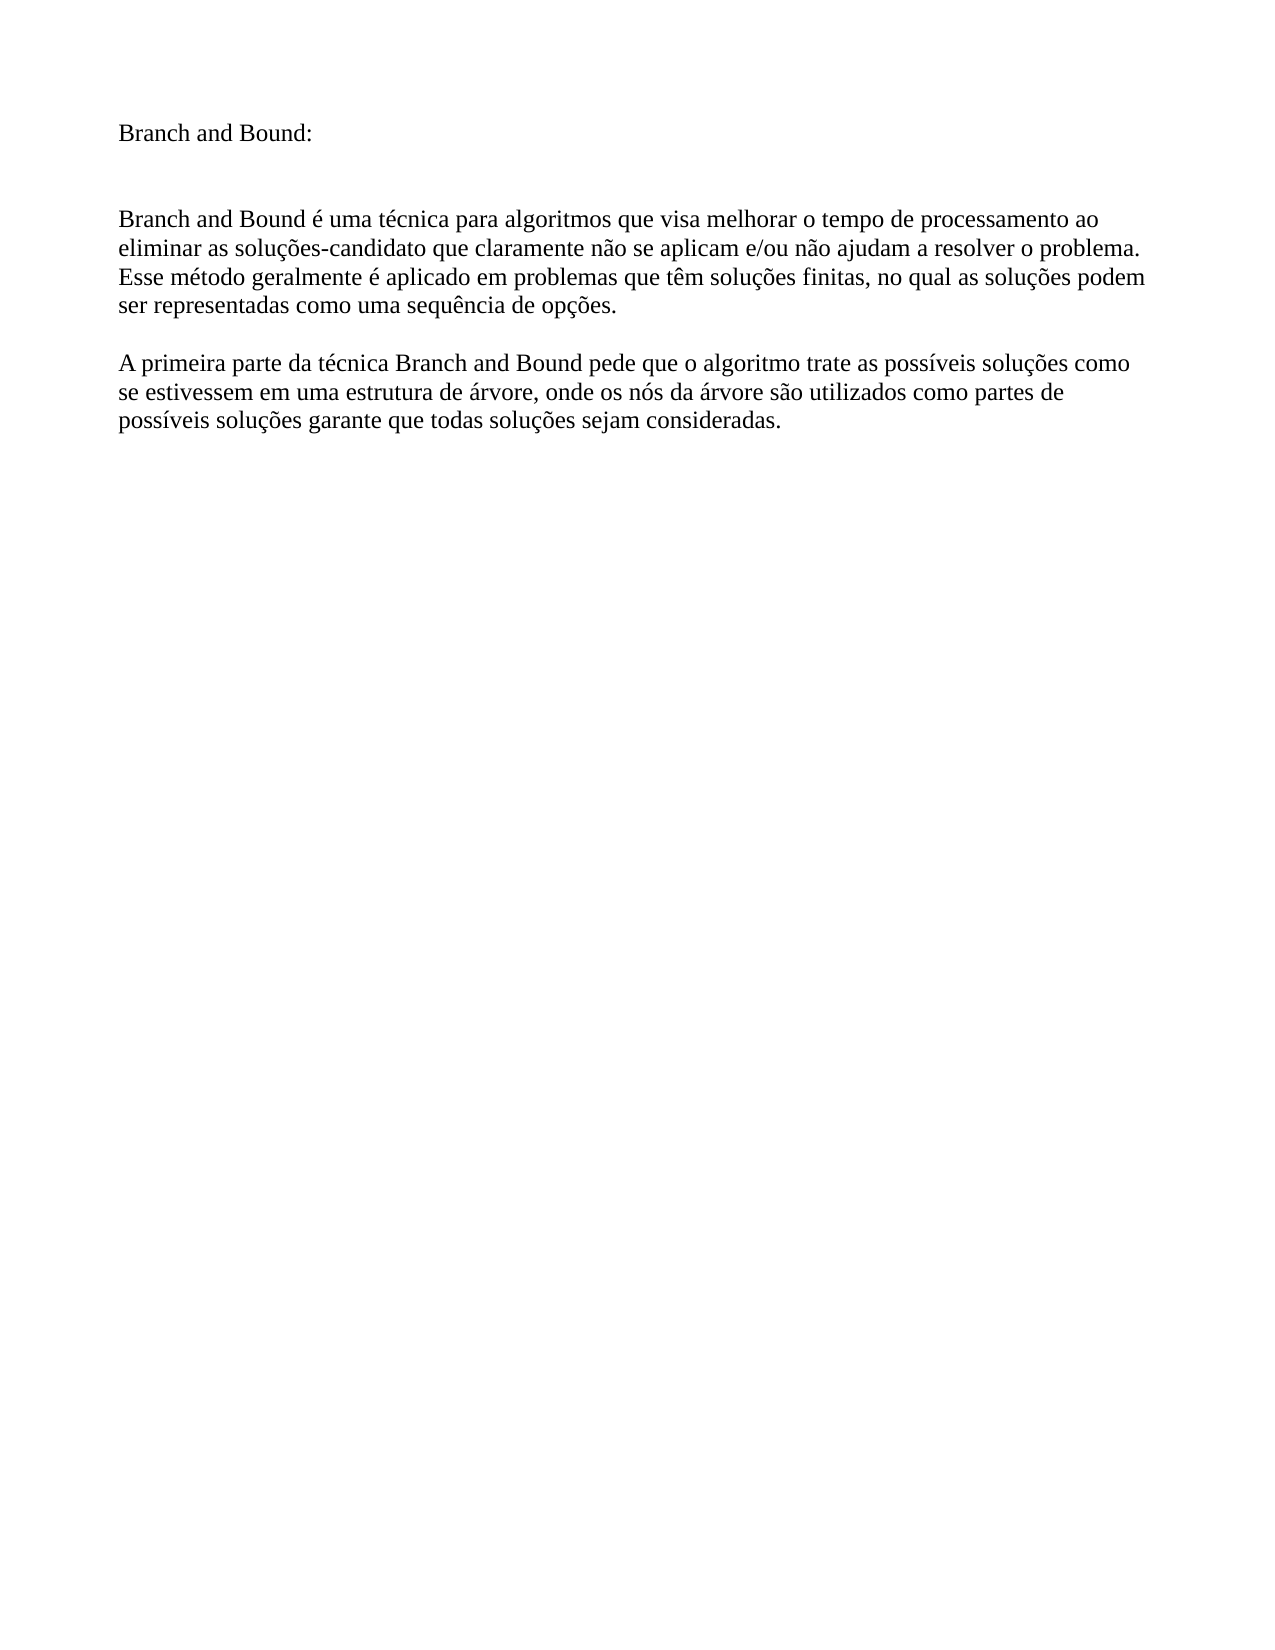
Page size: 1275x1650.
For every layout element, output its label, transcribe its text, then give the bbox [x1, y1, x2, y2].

text A primeira parte da técnica Branch and Bound pede que o algoritmo trate as possíveis soluções como se estivessem em uma estrutura de árvore, onde os nós da árvore são utilizados como partes de possíveis soluções garante que todas soluções sejam consideradas. [118, 348, 1157, 434]
text Branch and Bound é uma técnica para algoritmos que visa melhorar o tempo de processamento ao eliminar as soluções-candidato que claramente não se aplicam e/ou não ajudam a resolver o problema. Esse método geralmente é aplicado em problemas que têm soluções finitas, no qual as soluções podem ser representadas como uma sequência de opções. [118, 204, 1157, 319]
text Branch and Bound: [118, 118, 1157, 147]
